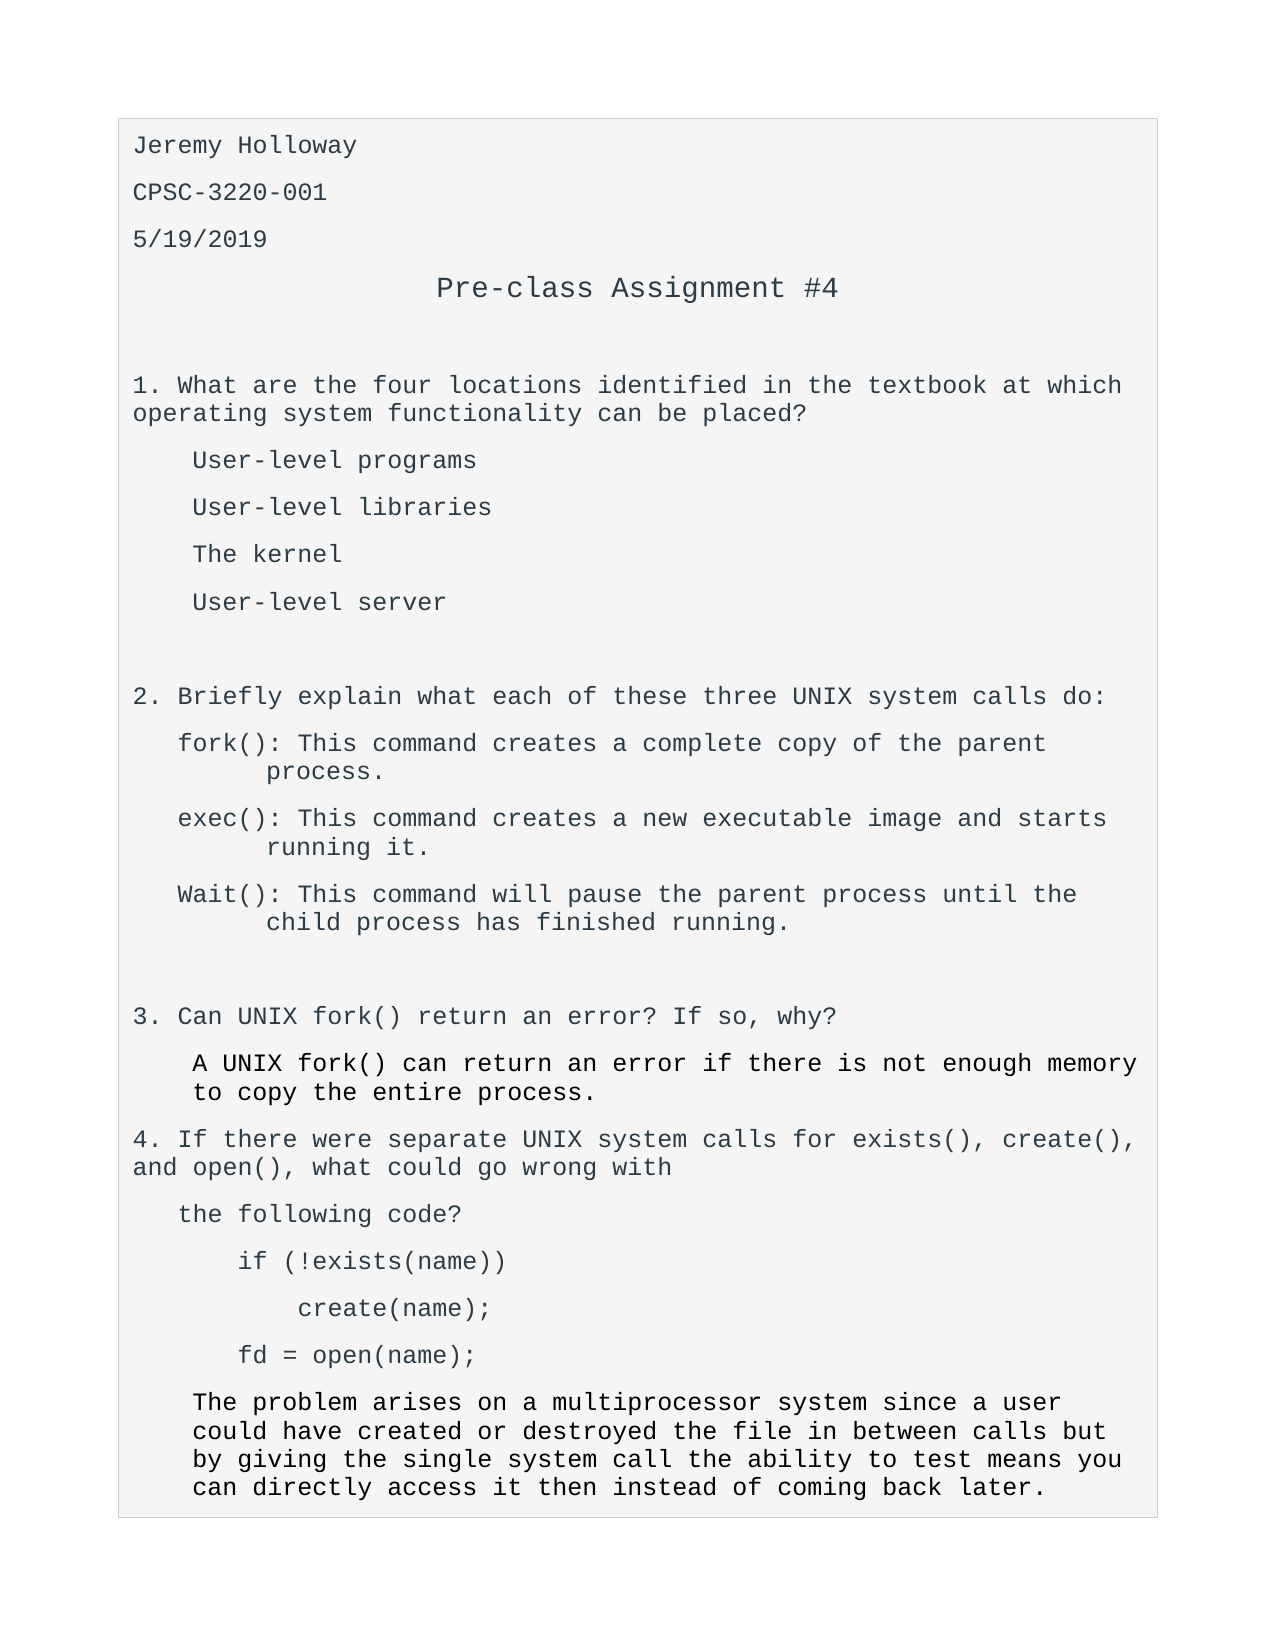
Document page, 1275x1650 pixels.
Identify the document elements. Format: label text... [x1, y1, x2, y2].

text User-level libraries [119, 481, 1157, 523]
text User-level server [119, 575, 1157, 617]
text A UNIX fork() can return an error if there is not enough memory to copy the entire process. [119, 1037, 1157, 1107]
text the following code? [119, 1187, 1157, 1230]
text Wait(): This command will pause the parent process until the child process has finished running. [119, 867, 1157, 938]
text The kernel [119, 528, 1157, 570]
text Jeremy Holloway [119, 119, 1157, 161]
text The problem arises on a multiprocessor system since a user could have created or destroyed the file in between calls but by giving the single system call the ability to test means you can directly access it then instead of coming back later. [119, 1376, 1157, 1517]
text 3. Can UNIX fork() return an error? If so, why? [119, 989, 1157, 1032]
text 4. If there were separate UNIX system calls for exists(), create(), and open(), what could go wrong with [119, 1112, 1157, 1183]
text User-level programs [119, 434, 1157, 476]
text 5/19/2019 [119, 212, 1157, 255]
text CPSC-3220-001 [119, 165, 1157, 208]
text 2. Briefly explain what each of these three UNIX system calls do: [119, 669, 1157, 712]
text if (!exists(name)) [119, 1234, 1157, 1277]
text Pre-class Assignment #4 [119, 259, 1157, 307]
text create(name); [119, 1282, 1157, 1324]
text fd = open(name); [119, 1329, 1157, 1371]
text exec(): This command creates a new executable image and starts running it. [119, 792, 1157, 862]
text fork(): This command creates a complete copy of the parent process. [119, 716, 1157, 787]
text 1. What are the four locations identified in the textbook at which operating system functionality can be placed? [119, 358, 1157, 429]
